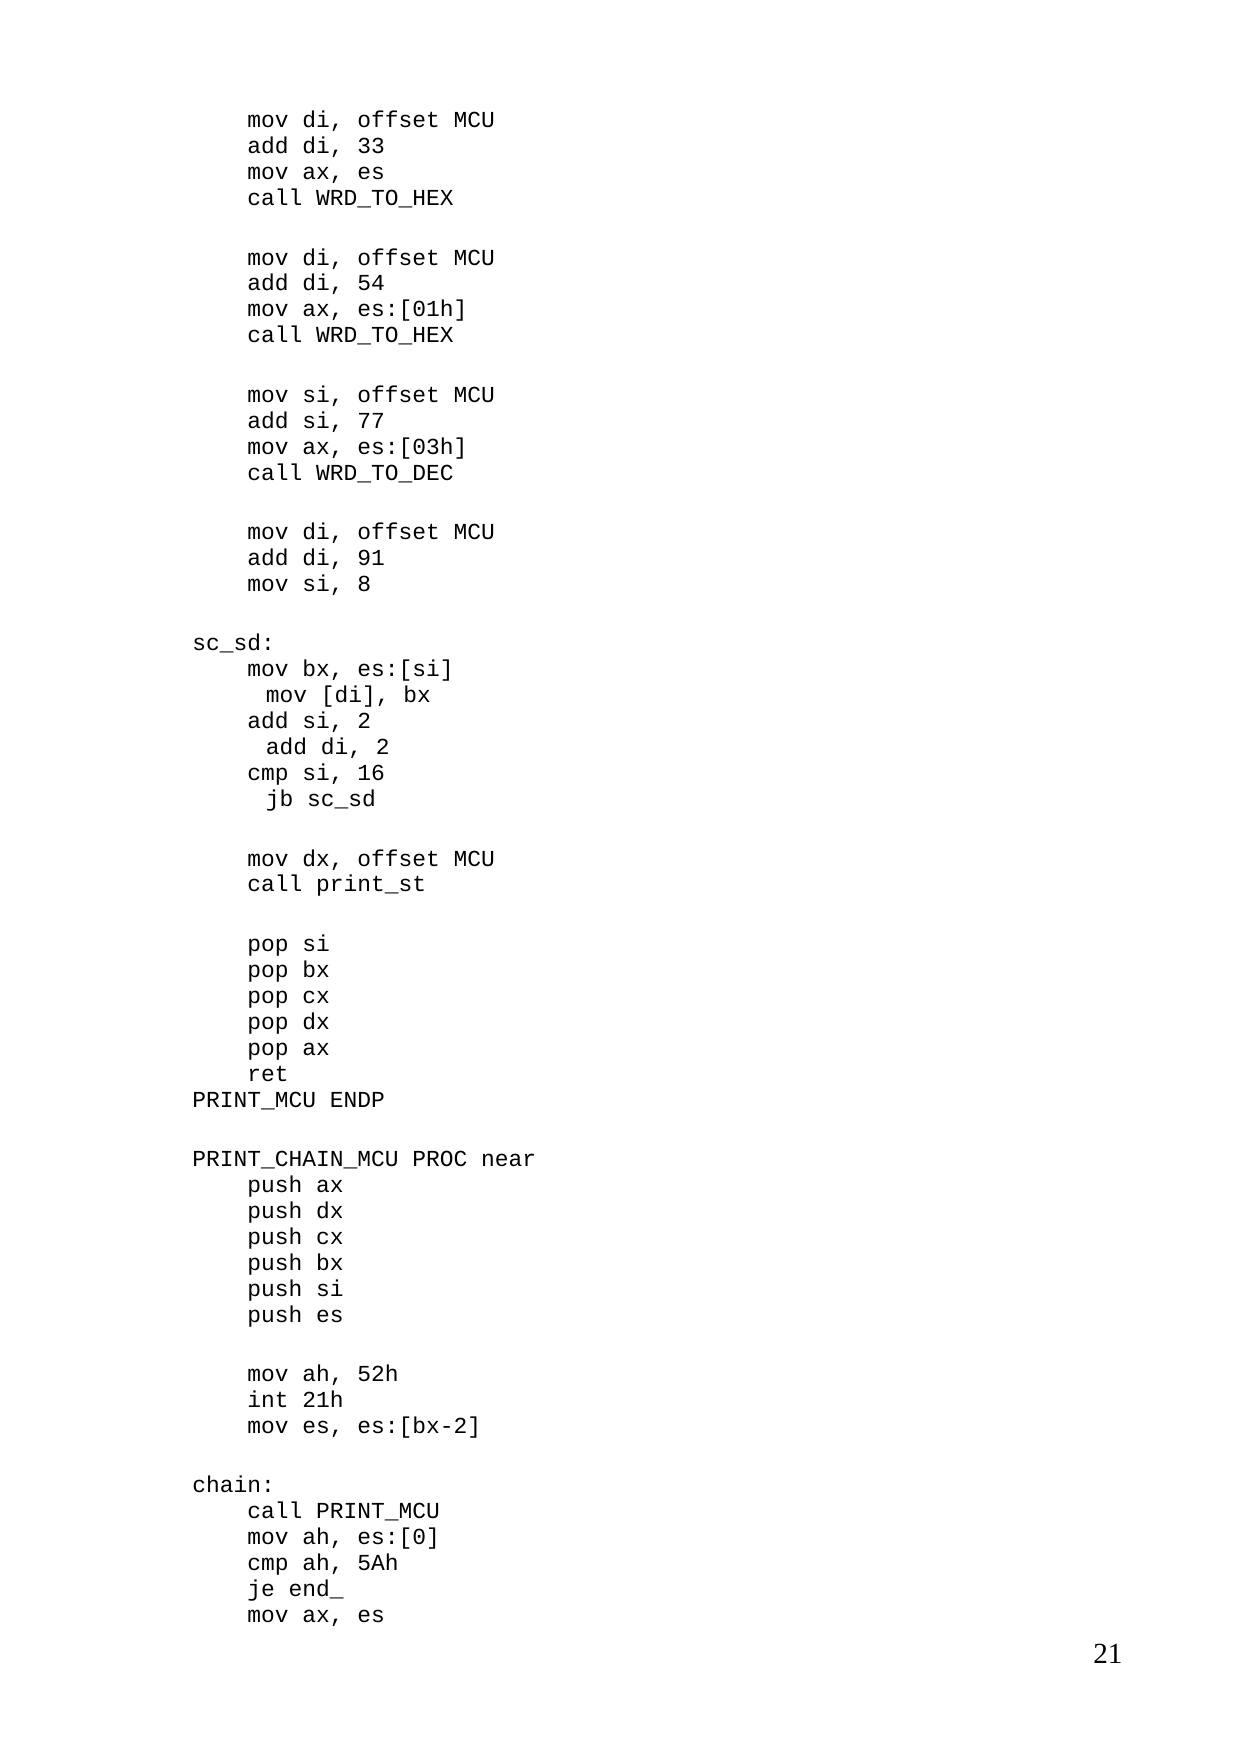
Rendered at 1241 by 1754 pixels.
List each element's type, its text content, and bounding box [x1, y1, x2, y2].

text call PRINT_MCU [118, 1500, 1122, 1526]
text pop ax [118, 1036, 1122, 1062]
text je end_ [118, 1578, 1122, 1603]
text push cx [118, 1225, 1122, 1251]
text push dx [118, 1199, 1122, 1225]
text mov ah, 52h [118, 1362, 1122, 1388]
text mov si, offset MCU [118, 383, 1122, 409]
text add di, 91 [118, 546, 1122, 572]
text mov ah, es:[0] [118, 1526, 1122, 1552]
text add di, 54 [118, 272, 1122, 298]
text PRINT_MCU ENDP [118, 1088, 1122, 1114]
text PRINT_CHAIN_MCU PROC near [118, 1147, 1122, 1173]
text call WRD_TO_HEX [118, 186, 1122, 212]
text int 21h [118, 1388, 1122, 1414]
text pop si [118, 932, 1122, 958]
text cmp si, 16 [118, 761, 1122, 787]
text mov dx, offset MCU [118, 847, 1122, 873]
text mov si, 8 [118, 572, 1122, 598]
text chain: [118, 1474, 1122, 1500]
text mov bx, es:[si] [118, 658, 1122, 684]
text jb sc_sd [118, 787, 1122, 813]
text call WRD_TO_DEC [118, 461, 1122, 487]
text push si [118, 1277, 1122, 1303]
text push bx [118, 1251, 1122, 1277]
text mov di, offset MCU [118, 246, 1122, 272]
text mov ax, es:[01h] [118, 298, 1122, 324]
text call print_st [118, 873, 1122, 899]
text add si, 2 [118, 709, 1122, 736]
text ret [118, 1062, 1122, 1088]
text mov ax, es [118, 1603, 1122, 1629]
text mov di, offset MCU [118, 108, 1122, 134]
text sc_sd: [118, 632, 1122, 658]
text mov es, es:[bx-2] [118, 1414, 1122, 1440]
text add di, 2 [118, 736, 1122, 761]
text cmp ah, 5Ah [118, 1552, 1122, 1578]
text pop dx [118, 1010, 1122, 1036]
text mov ax, es:[03h] [118, 435, 1122, 461]
text mov di, offset MCU [118, 520, 1122, 546]
text mov ax, es [118, 160, 1122, 186]
text push ax [118, 1173, 1122, 1199]
text add si, 77 [118, 409, 1122, 435]
text pop bx [118, 958, 1122, 984]
text push es [118, 1303, 1122, 1329]
text call WRD_TO_HEX [118, 324, 1122, 349]
text pop cx [118, 984, 1122, 1010]
text mov [di], bx [118, 684, 1122, 709]
text add di, 33 [118, 134, 1122, 160]
